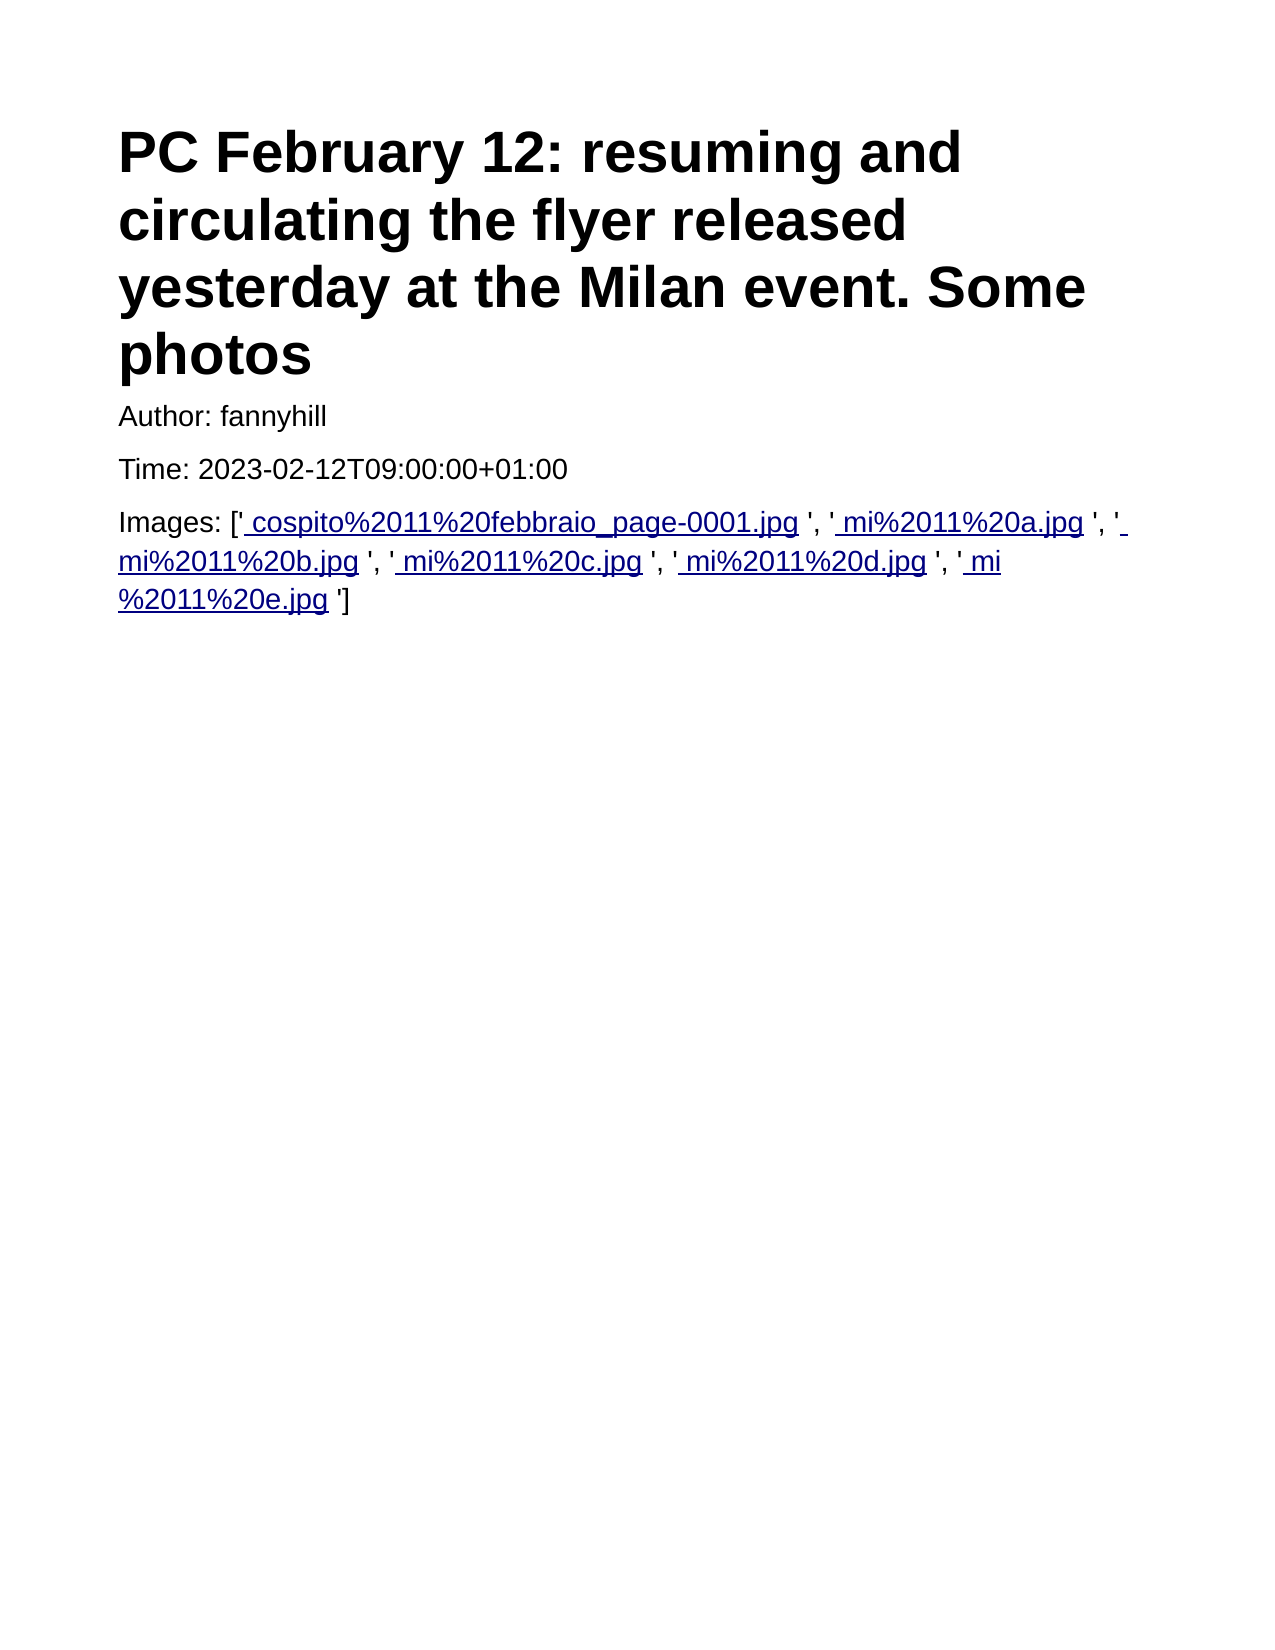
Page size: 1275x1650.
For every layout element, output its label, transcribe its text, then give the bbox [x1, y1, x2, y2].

text Time: 2023-02-12T09:00:00+01:00 [118, 452, 1157, 486]
text Author: fannyhill [118, 399, 1157, 432]
text Images: [' cospito%2011%20febbraio_page-0001.jpg ', ' mi%2011%20a.jpg ', ' mi%2011%20b.jpg ', ' mi%2011%20c.jpg ', ' mi%2011%20d.jpg ', ' mi%2011%20e.jpg '] [118, 505, 1157, 616]
subtitle PC February 12: resuming and circulating the flyer released yesterday at the Milan event. Some photos [118, 118, 1157, 386]
